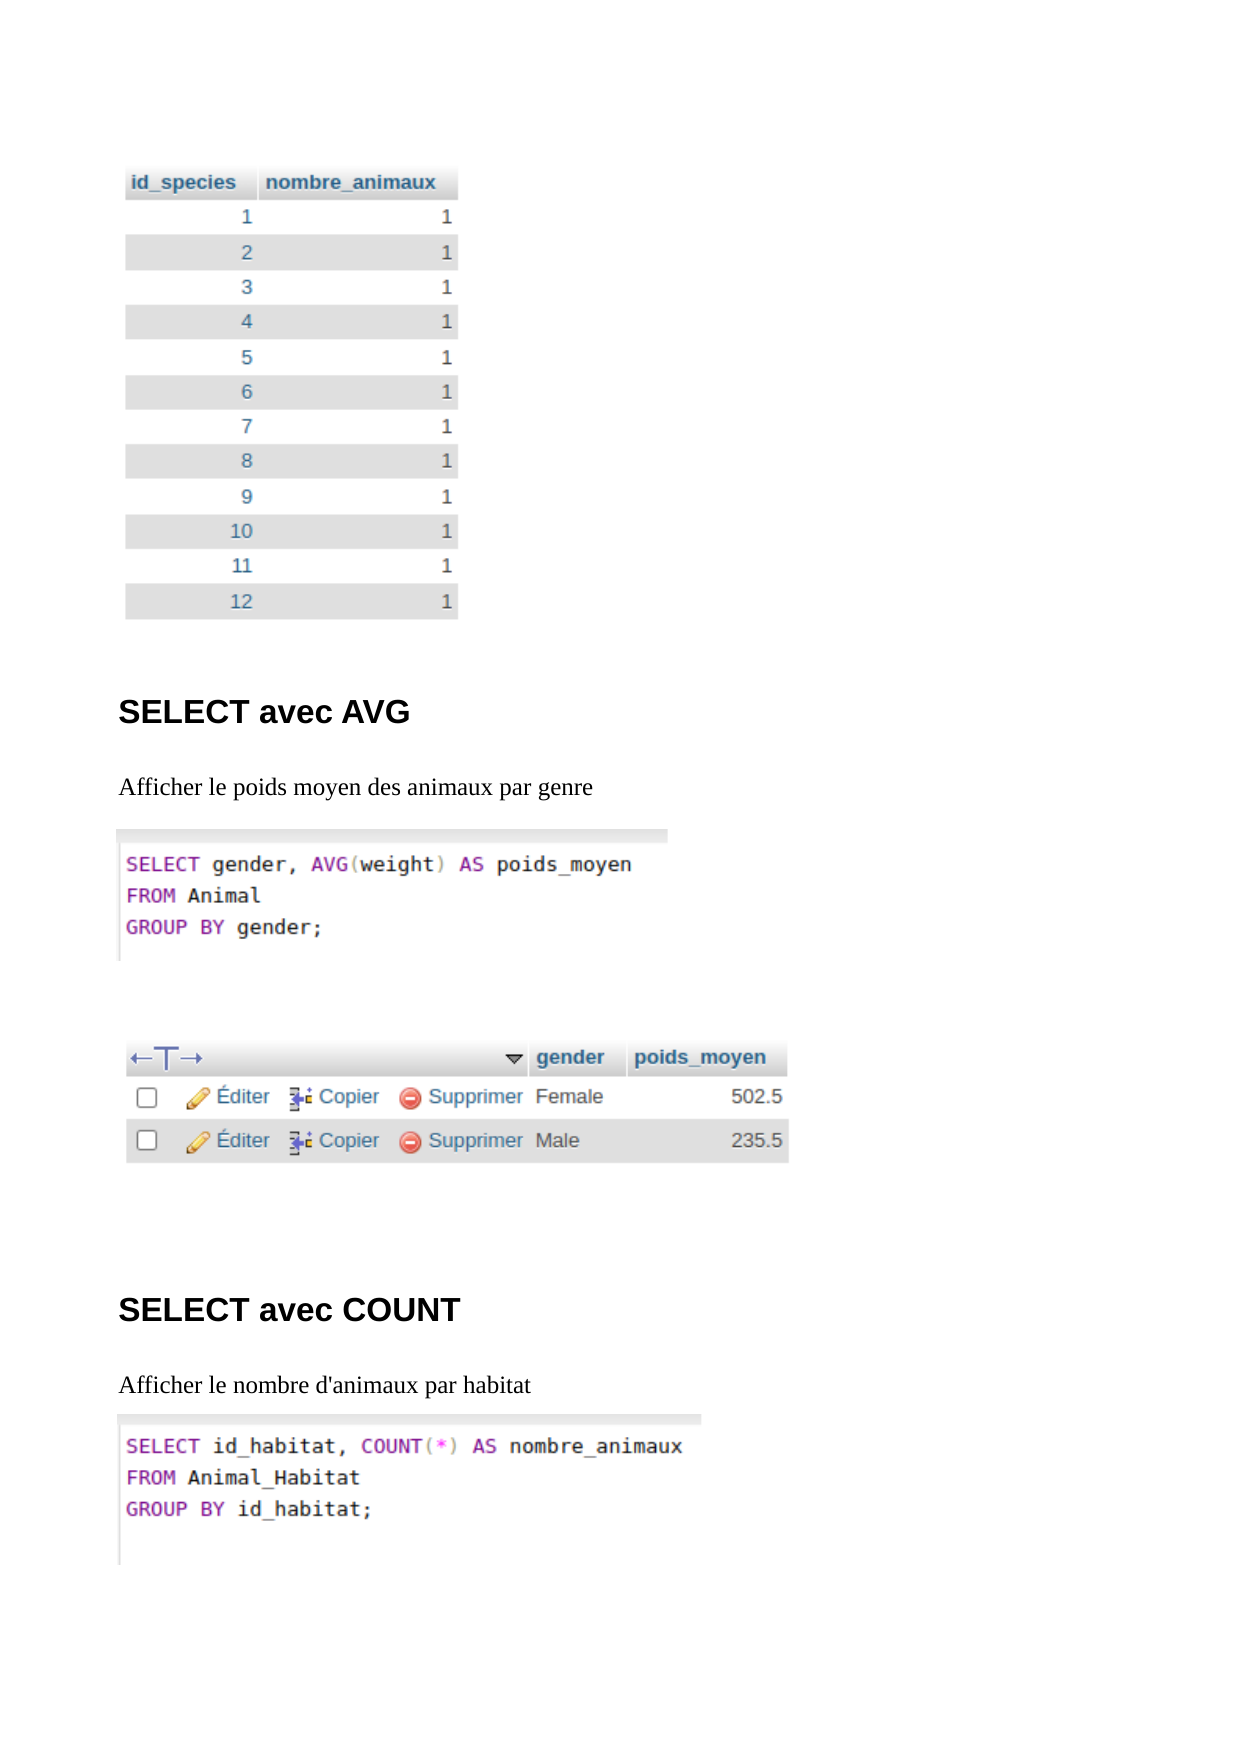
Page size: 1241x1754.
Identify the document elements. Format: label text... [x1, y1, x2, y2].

subtitle SELECT avec COUNT [118, 1290, 1122, 1328]
picture [126, 1028, 811, 1179]
subtitle SELECT avec AVG [118, 692, 1122, 731]
picture [121, 158, 485, 640]
text Afficher le nombre d'animaux par habitat [118, 1370, 1122, 1398]
picture [117, 1414, 702, 1565]
picture [116, 829, 668, 961]
text Afficher le poids moyen des animaux par genre [118, 772, 1122, 801]
